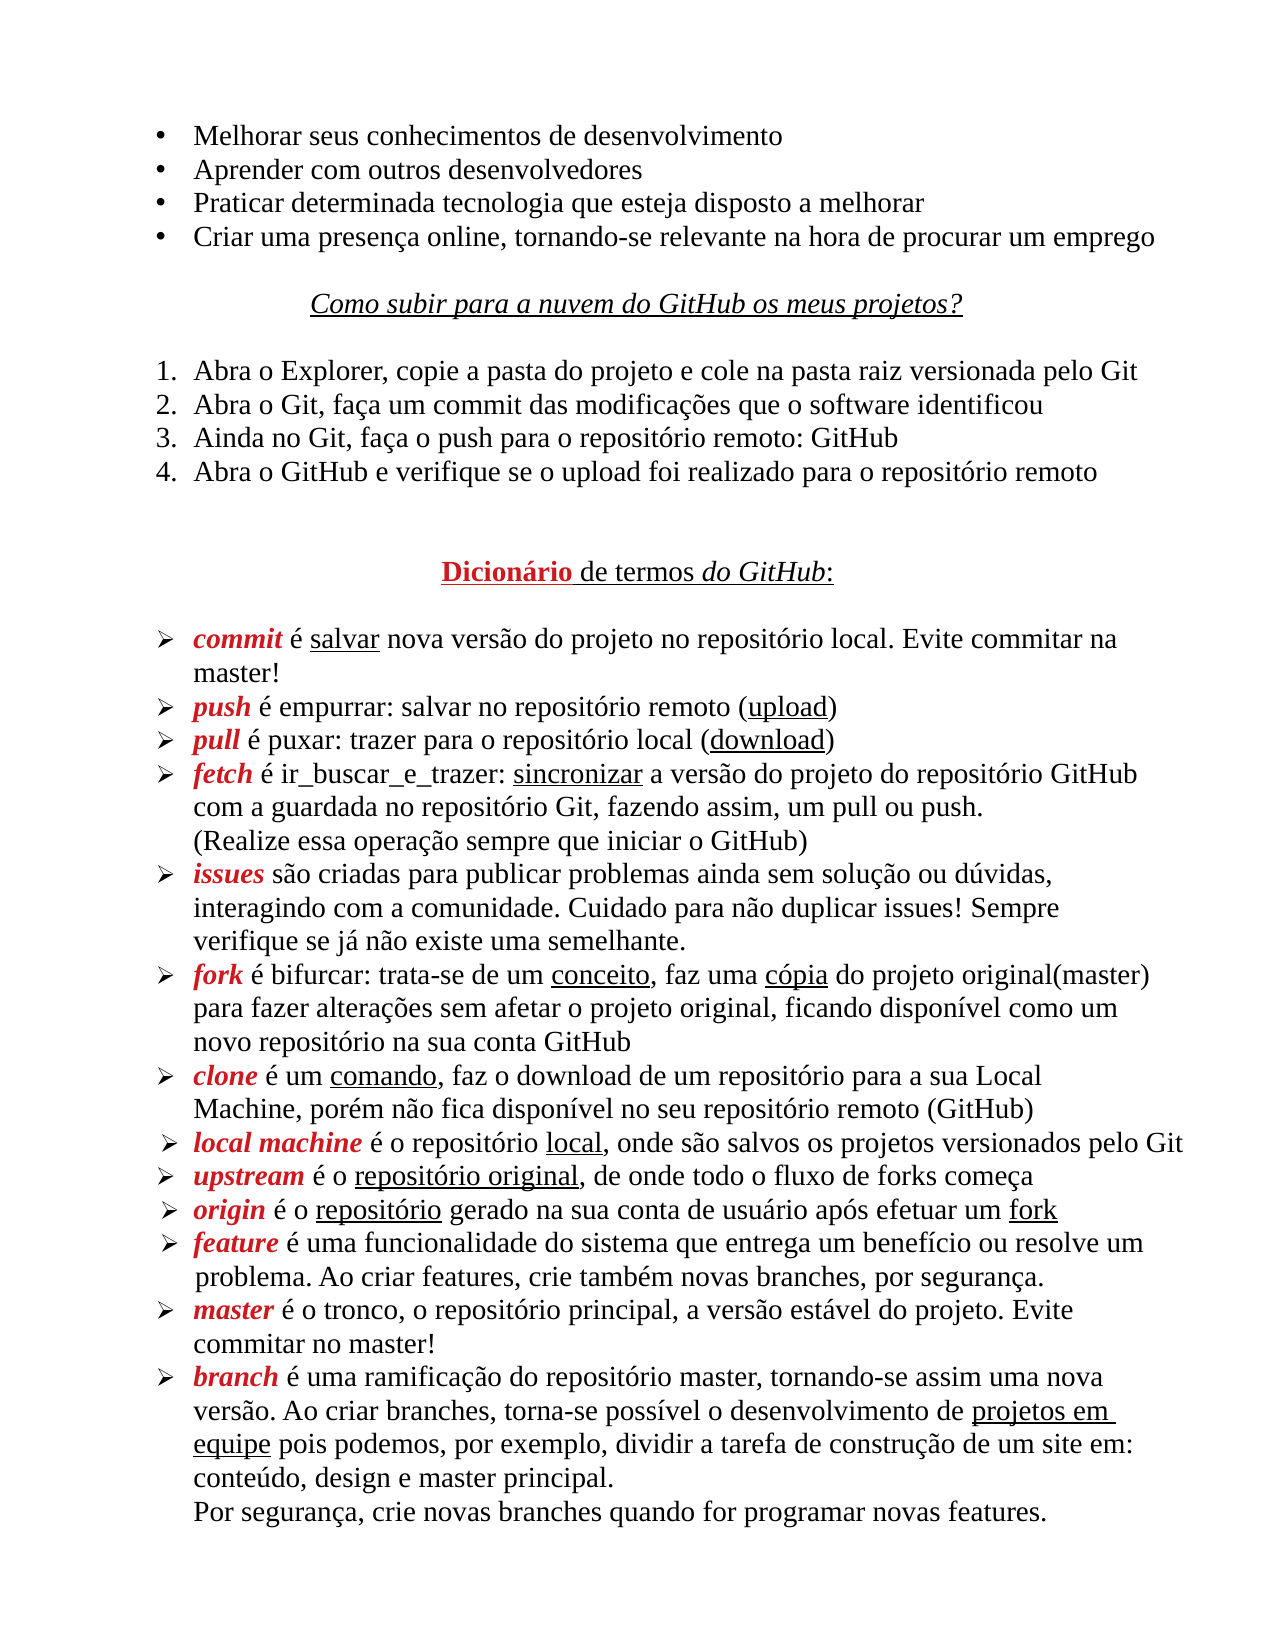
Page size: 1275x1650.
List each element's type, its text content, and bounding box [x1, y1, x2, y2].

list fork é bifurcar: trata-se de um conceito, faz uma cópia do projeto original(master) para fazer alterações sem afetar o projeto original, ficando disponível como um novo repositório na sua conta GitHub [156, 957, 1157, 1058]
list Ainda no Git, faça o push para o repositório remoto: GitHub [156, 420, 1157, 454]
list issues são criadas para publicar problemas ainda sem solução ou dúvidas, interagindo com a comunidade. Cuidado para não duplicar issues! Sempre verifique se já não existe uma semelhante. [156, 856, 1157, 957]
list feature é uma funcionalidade do sistema que entrega um benefício ou resolve um problema. Ao criar features, crie também novas branches, por segurança. [159, 1225, 1186, 1292]
list Praticar determinada tecnologia que esteja disposto a melhorar [156, 185, 1157, 219]
list Melhorar seus conhecimentos de desenvolvimento [156, 118, 1157, 152]
list origin é o repositório gerado na sua conta de usuário após efetuar um fork [159, 1192, 1186, 1225]
list Abra o GitHub e verifique se o upload foi realizado para o repositório remoto [156, 454, 1157, 487]
list Por segurança, crie novas branches quando for programar novas features. [156, 1494, 1157, 1527]
list Abra o Git, faça um commit das modificações que o software identificou [156, 387, 1157, 420]
list commit é salvar nova versão do projeto no repositório local. Evite commitar na master! [156, 622, 1157, 689]
list push é empurrar: salvar no repositório remoto (upload) [156, 689, 1157, 722]
text Dicionário de termos do GitHub: [118, 554, 1157, 588]
text Como subir para a nuvem do GitHub os meus projetos? [118, 286, 1157, 320]
list local machine é o repositório local, onde são salvos os projetos versionados pelo Git [159, 1125, 1186, 1158]
list Criar uma presença online, tornando-se relevante na hora de procurar um emprego [156, 219, 1157, 253]
list upstream é o repositório original, de onde todo o fluxo de forks começa [156, 1158, 1157, 1192]
list fetch é ir_buscar_e_trazer: sincronizar a versão do projeto do repositório GitHub com a guardada no repositório Git, fazendo assim, um pull ou push. [156, 756, 1157, 823]
list (Realize essa operação sempre que iniciar o GitHub) [156, 823, 1157, 856]
list master é o tronco, o repositório principal, a versão estável do projeto. Evite commitar no master! [156, 1292, 1157, 1359]
list branch é uma ramificação do repositório master, tornando-se assim uma nova versão. Ao criar branches, torna-se possível o desenvolvimento de projetos em equipe pois podemos, por exemplo, dividir a tarefa de construção de um site em: conteúdo, design e master principal. [156, 1359, 1157, 1494]
list Aprender com outros desenvolvedores [156, 152, 1157, 185]
list Abra o Explorer, copie a pasta do projeto e cole na pasta raiz versionada pelo Git [156, 353, 1157, 387]
list clone é um comando, faz o download de um repositório para a sua Local Machine, porém não fica disponível no seu repositório remoto (GitHub) [156, 1058, 1157, 1125]
list pull é puxar: trazer para o repositório local (download) [156, 722, 1157, 756]
